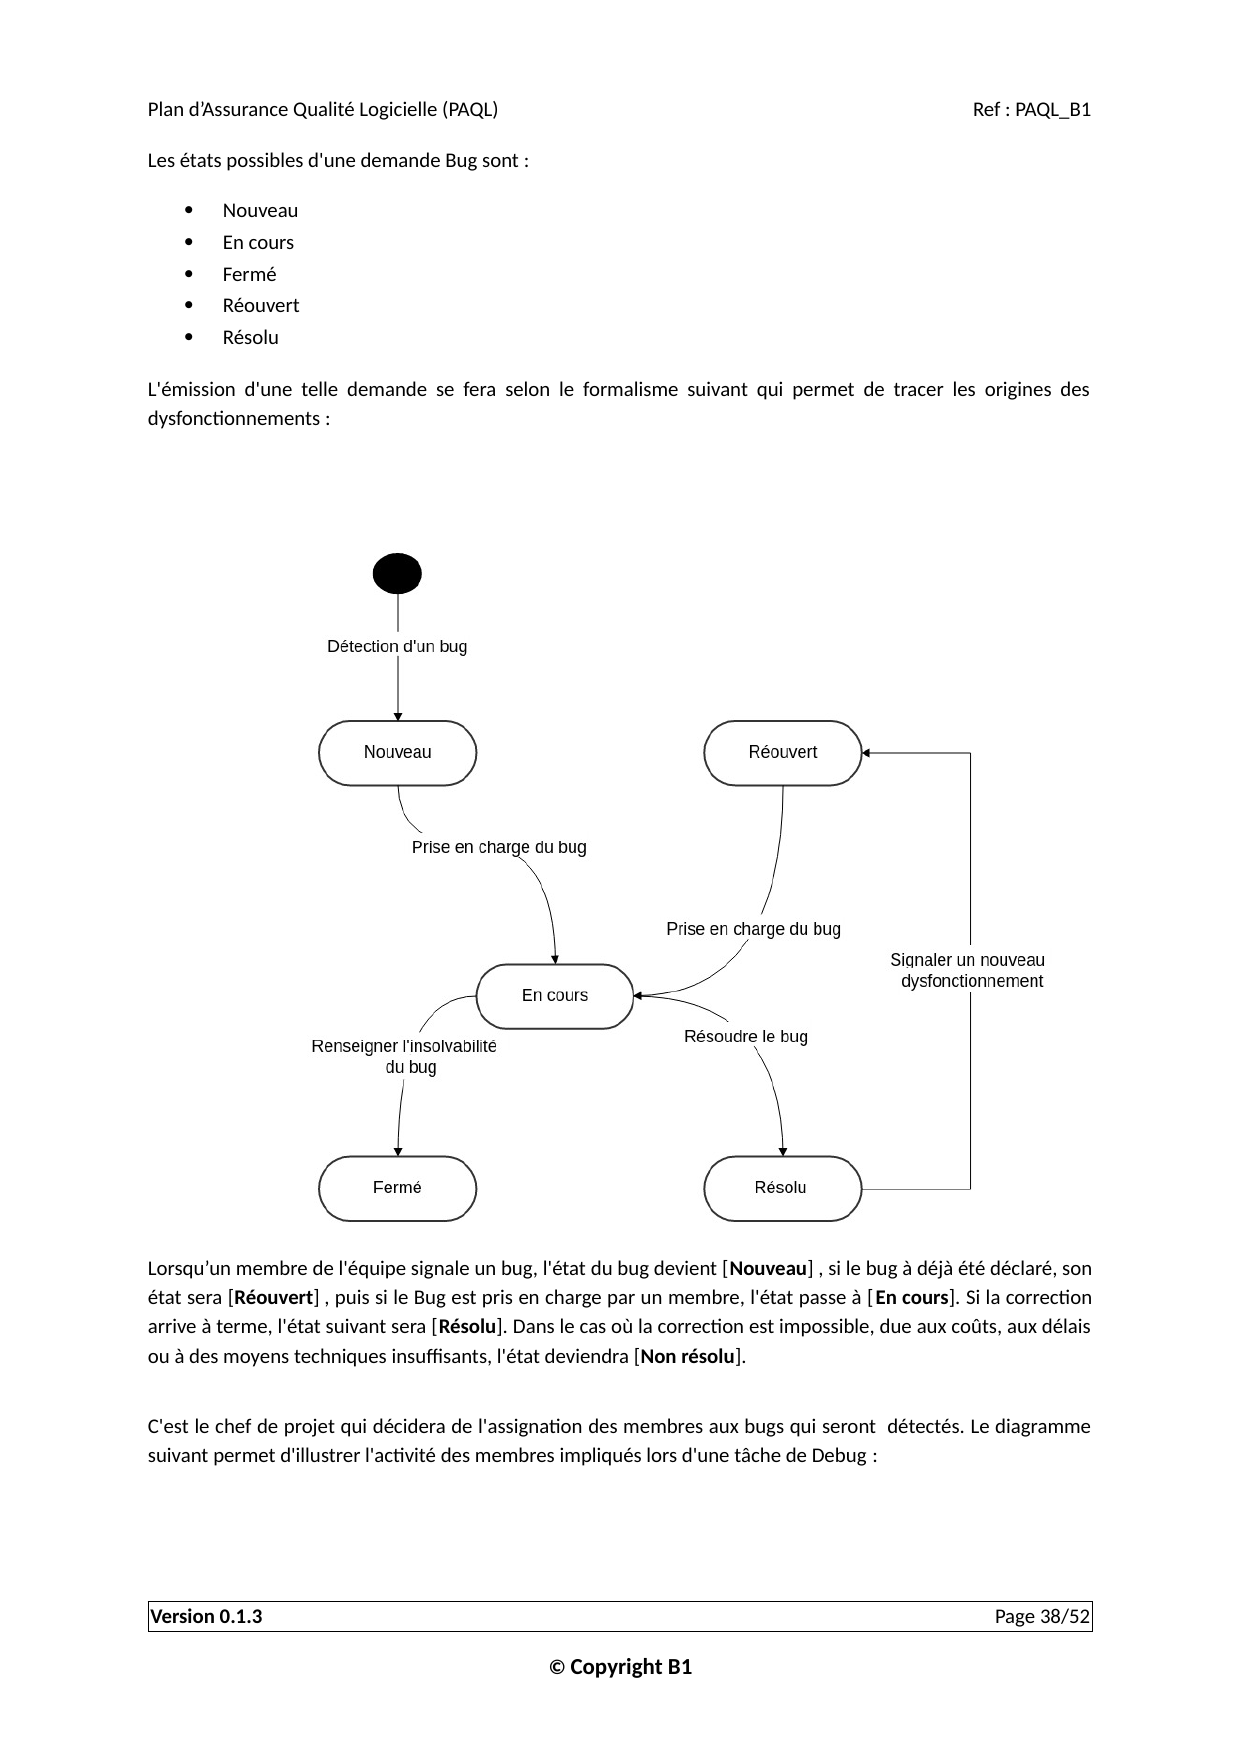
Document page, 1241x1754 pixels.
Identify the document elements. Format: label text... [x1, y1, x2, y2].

list En cours [185, 229, 1093, 254]
text C'est le chef de projet qui décidera de l'assignation des membres aux bugs qui seront détectés. Le diagramme suivant permet d'illustrer l'activité des membres impliqués lors d'une tâche de Debug : [148, 1413, 1093, 1468]
text L'émission d'une telle demande se fera selon le formalisme suivant qui permet de tracer les origines des dysfonctionnements : [148, 376, 1093, 431]
text Lorsqu’un membre de l'équipe signale un bug, l'état du bug devient [Nouveau] , si le bug à déjà été déclaré, son état sera [Réouvert] , puis si le Bug est pris en charge par un membre, l'état passe à [En cours]. Si la correction arrive à terme, l'état suivant sera [Résolu]. Dans le cas où la correction est impossible, due aux coûts, aux délais ou à des moyens techniques insuffisants, l'état deviendra [Non résolu]. [148, 617, 1093, 1368]
list Fermé [185, 261, 1093, 286]
list Résolu [185, 324, 1093, 349]
text Les états possibles d'une demande Bug sont : [148, 148, 1093, 173]
list Nouveau [185, 197, 1093, 223]
list Réouvert [185, 292, 1093, 318]
